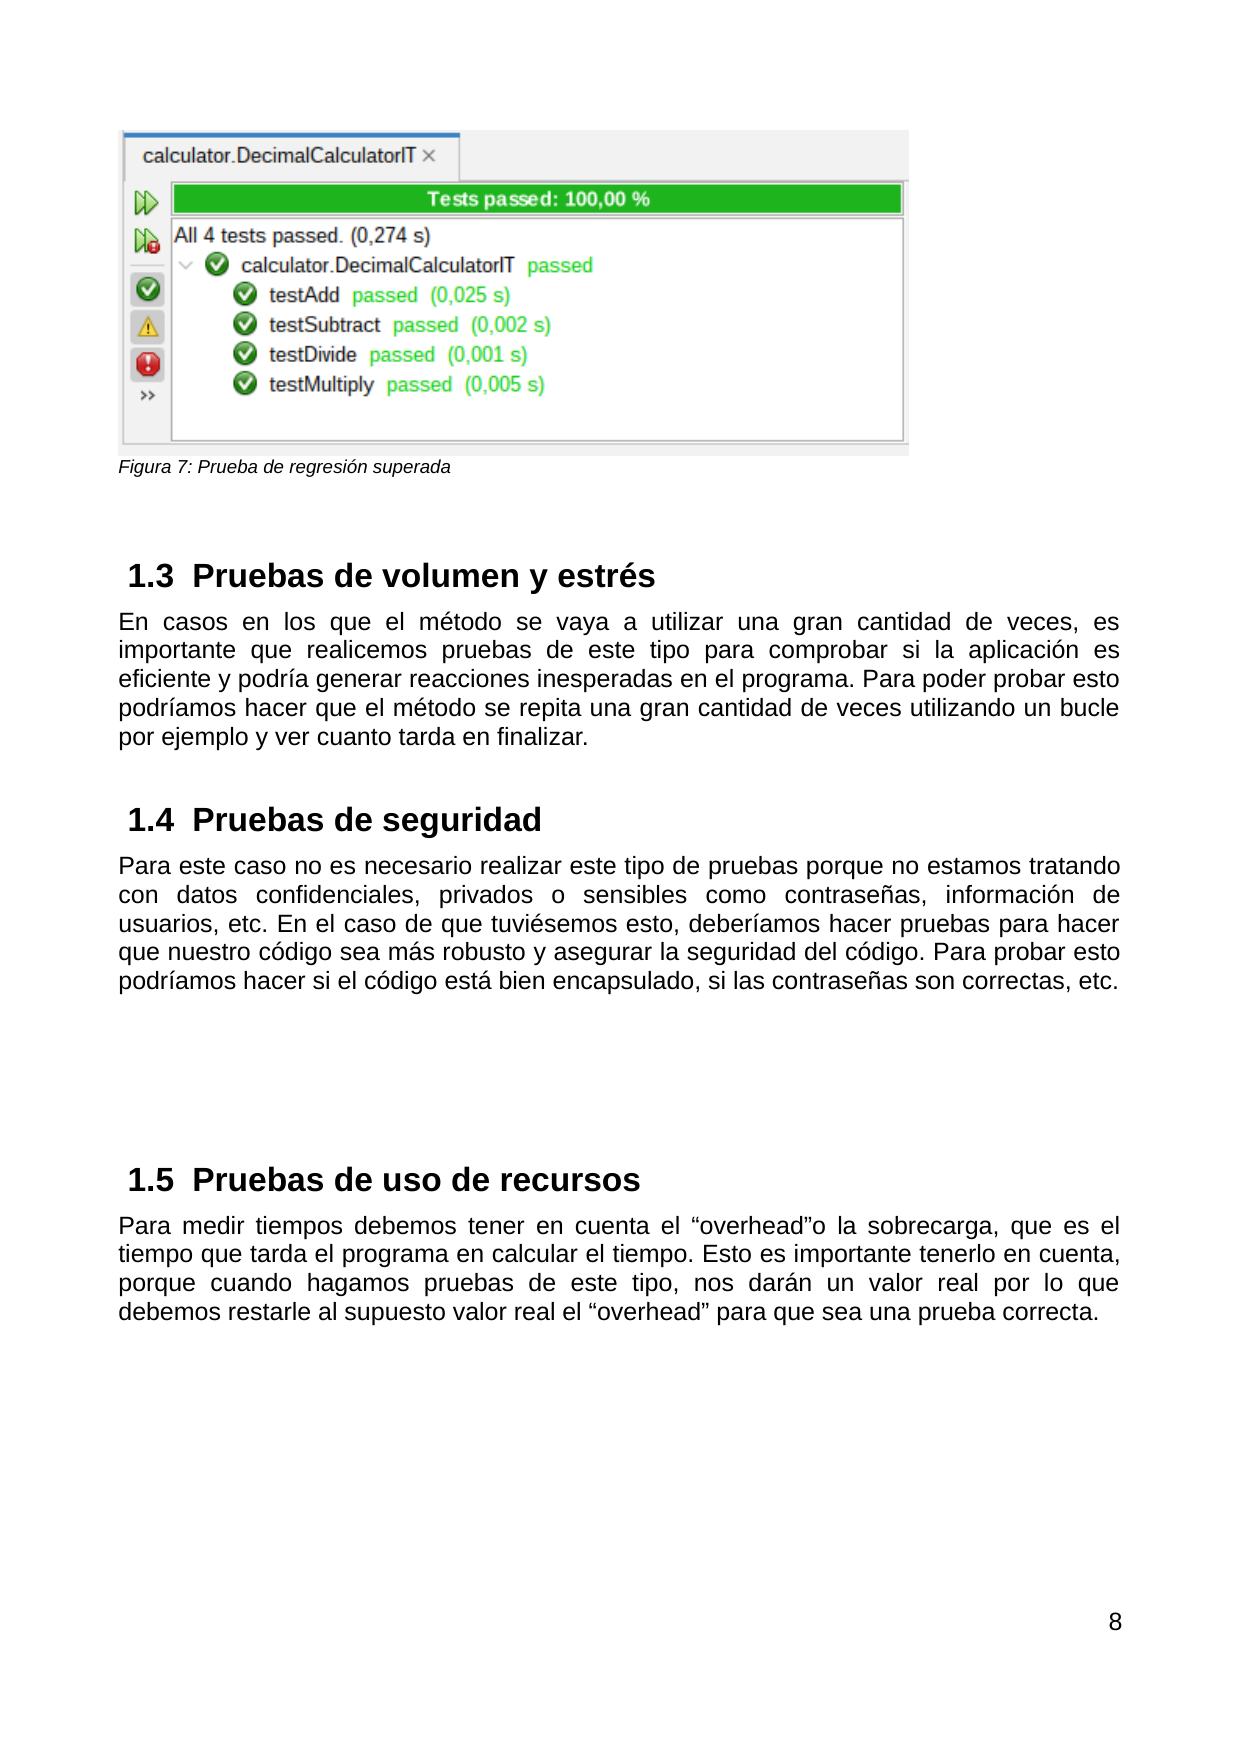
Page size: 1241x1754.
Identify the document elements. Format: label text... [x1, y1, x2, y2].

text Para este caso no es necesario realizar este tipo de pruebas porque no estamos tratando con datos confidenciales, privados o sensibles como contraseñas, información de usuarios, etc. En el caso de que tuviésemos esto, deberíamos hacer pruebas para hacer que nuestro código sea más robusto y asegurar la seguridad del código. Para probar esto podríamos hacer si el código está bien encapsulado, si las contraseñas son correctas, etc. [118, 851, 1122, 995]
picture [118, 130, 909, 456]
text Figura 7: Prueba de regresión superada [118, 456, 909, 477]
subtitle Pruebas de uso de recursos [118, 1159, 1122, 1198]
subtitle Pruebas de volumen y estrés [118, 556, 1122, 594]
text Para medir tiempos debemos tener en cuenta el “overhead”o la sobrecarga, que es el tiempo que tarda el programa en calcular el tiempo. Esto es importante tenerlo en cuenta, porque cuando hagamos pruebas de este tipo, nos darán un valor real por lo que debemos restarle al supuesto valor real el “overhead” para que sea una prueba correcta. [118, 1211, 1122, 1326]
subtitle Pruebas de seguridad [118, 800, 1122, 839]
text En casos en los que el método se vaya a utilizar una gran cantidad de veces, es importante que realicemos pruebas de este tipo para comprobar si la aplicación es eficiente y podría generar reacciones inesperadas en el programa. Para poder probar esto podríamos hacer que el método se repita una gran cantidad de veces utilizando un bucle por ejemplo y ver cuanto tarda en finalizar. [118, 607, 1122, 750]
